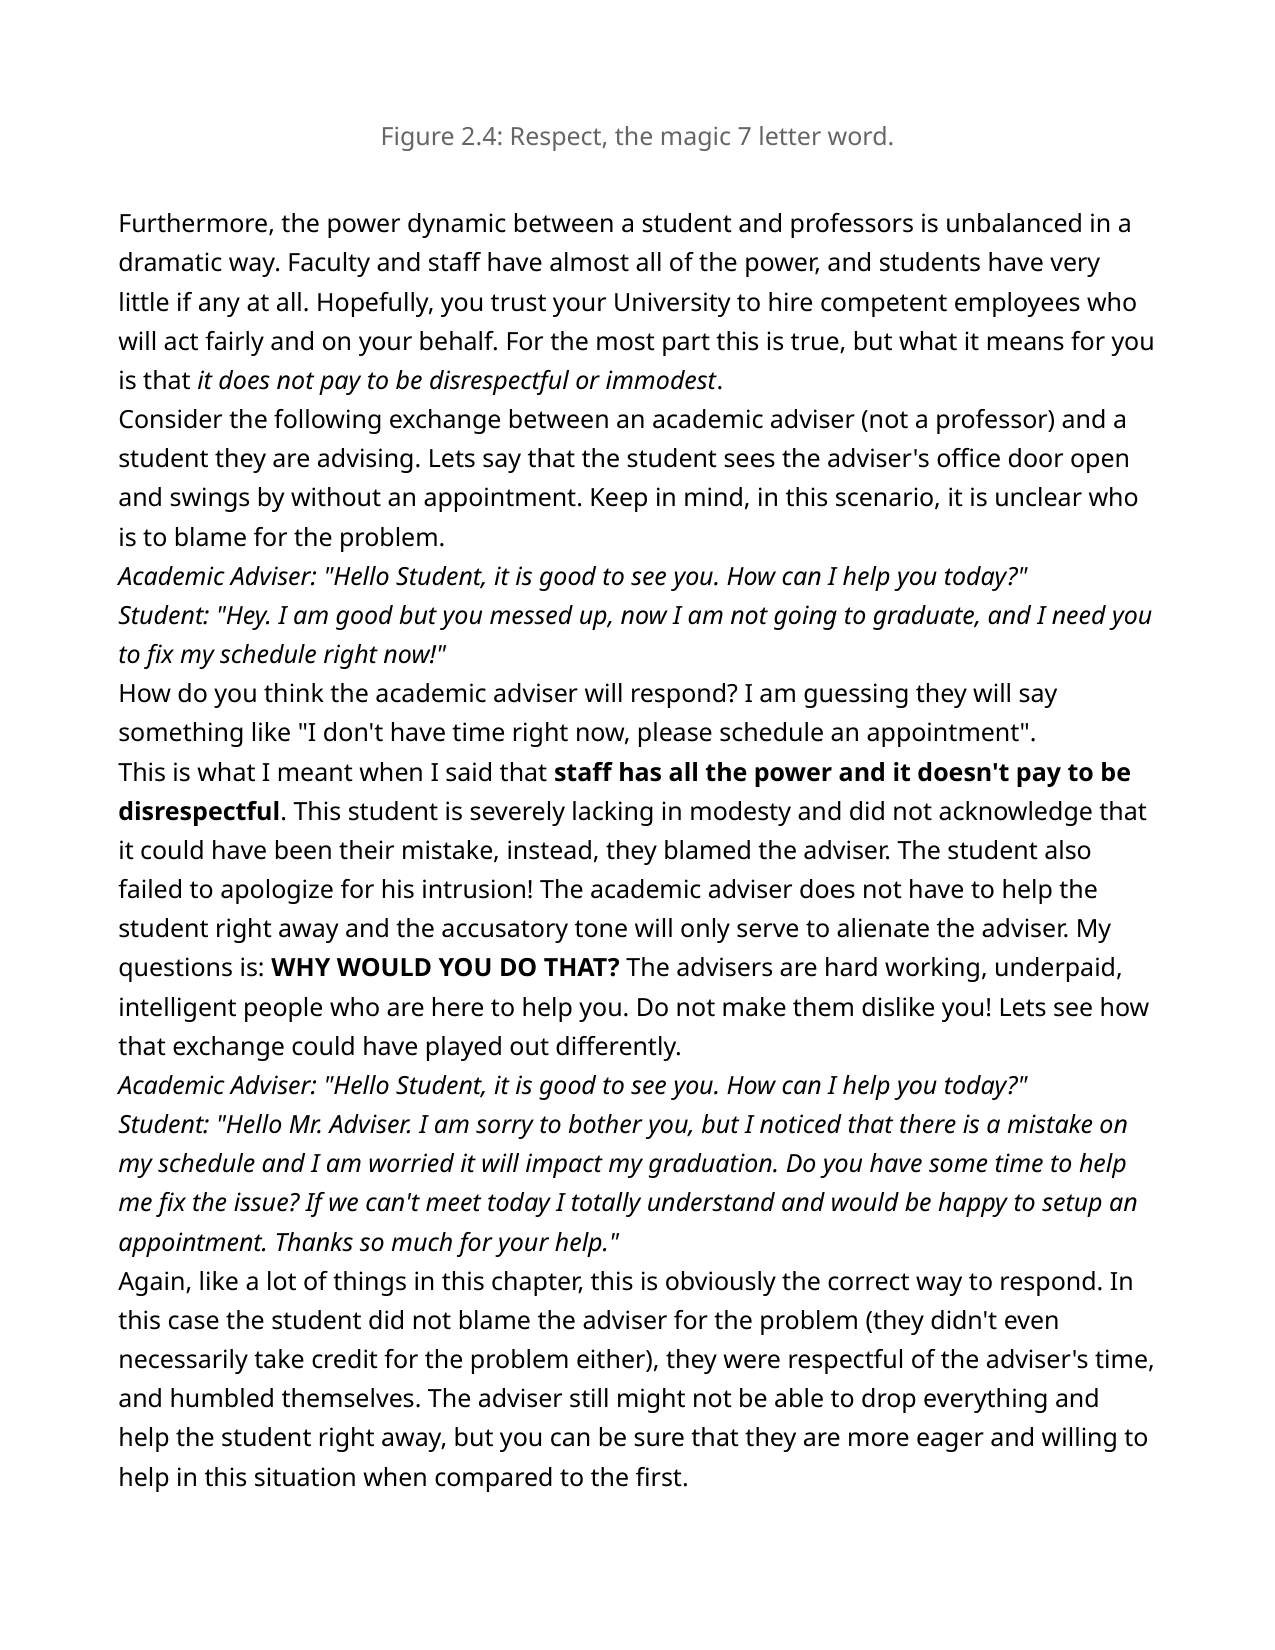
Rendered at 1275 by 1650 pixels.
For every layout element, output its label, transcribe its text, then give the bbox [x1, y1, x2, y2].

text Academic Adviser: "Hello Student, it is good to see you. How can I help you today?" [118, 1068, 1157, 1102]
text Student: "Hey. I am good but you messed up, now I am not going to graduate, and I need you to fix my schedule right now!" [118, 598, 1157, 671]
text Figure 2.4: Respect, the magic 7 letter word. [118, 118, 1157, 152]
text Student: "Hello Mr. Adviser. I am sorry to bother you, but I noticed that there is a mistake on my schedule and I am worried it will impact my graduation. Do you have some time to help me fix the issue? If we can't meet today I totally understand and would be happy to setup an appointment. Thanks so much for your help." [118, 1107, 1157, 1258]
text How do you think the academic adviser will respond? I am guessing they will say something like "I don't have time right now, please schedule an appointment". [118, 676, 1157, 749]
text Furthermore, the power dynamic between a student and professors is unbalanced in a dramatic way. Faculty and staff have almost all of the power, and students have very little if any at all. Hopefully, you trust your University to hire competent employees who will act fairly and on your behalf. For the most part this is true, but what it means for you is that it does not pay to be disrespectful or immodest. [118, 206, 1157, 397]
text Academic Adviser: "Hello Student, it is good to see you. How can I help you today?" [118, 558, 1157, 592]
text This is what I meant when I said that staff has all the power and it doesn't pay to be disrespectful. This student is severely lacking in modesty and did not acknowledge that it could have been their mistake, instead, they blamed the adviser. The student also failed to apologize for his intrusion! The academic adviser does not have to help the student right away and the accusatory tone will only serve to alienate the adviser. My questions is: WHY WOULD YOU DO THAT? The advisers are hard working, underpaid, intelligent people who are here to help you. Do not make them dislike you! Lets see how that exchange could have played out differently. [118, 754, 1157, 1062]
text Again, like a lot of things in this chapter, this is obviously the correct way to respond. In this case the student did not blame the adviser for the problem (they didn't even necessarily take credit for the problem either), they were respectful of the adviser's time, and humbled themselves. The adviser still might not be able to drop everything and help the student right away, but you can be sure that they are more eager and willing to help in this situation when compared to the first. [118, 1263, 1157, 1493]
text Consider the following exchange between an academic adviser (not a professor) and a student they are advising. Lets say that the student sees the adviser's office door open and swings by without an appointment. Keep in mind, in this scenario, it is unclear who is to blame for the problem. [118, 402, 1157, 553]
